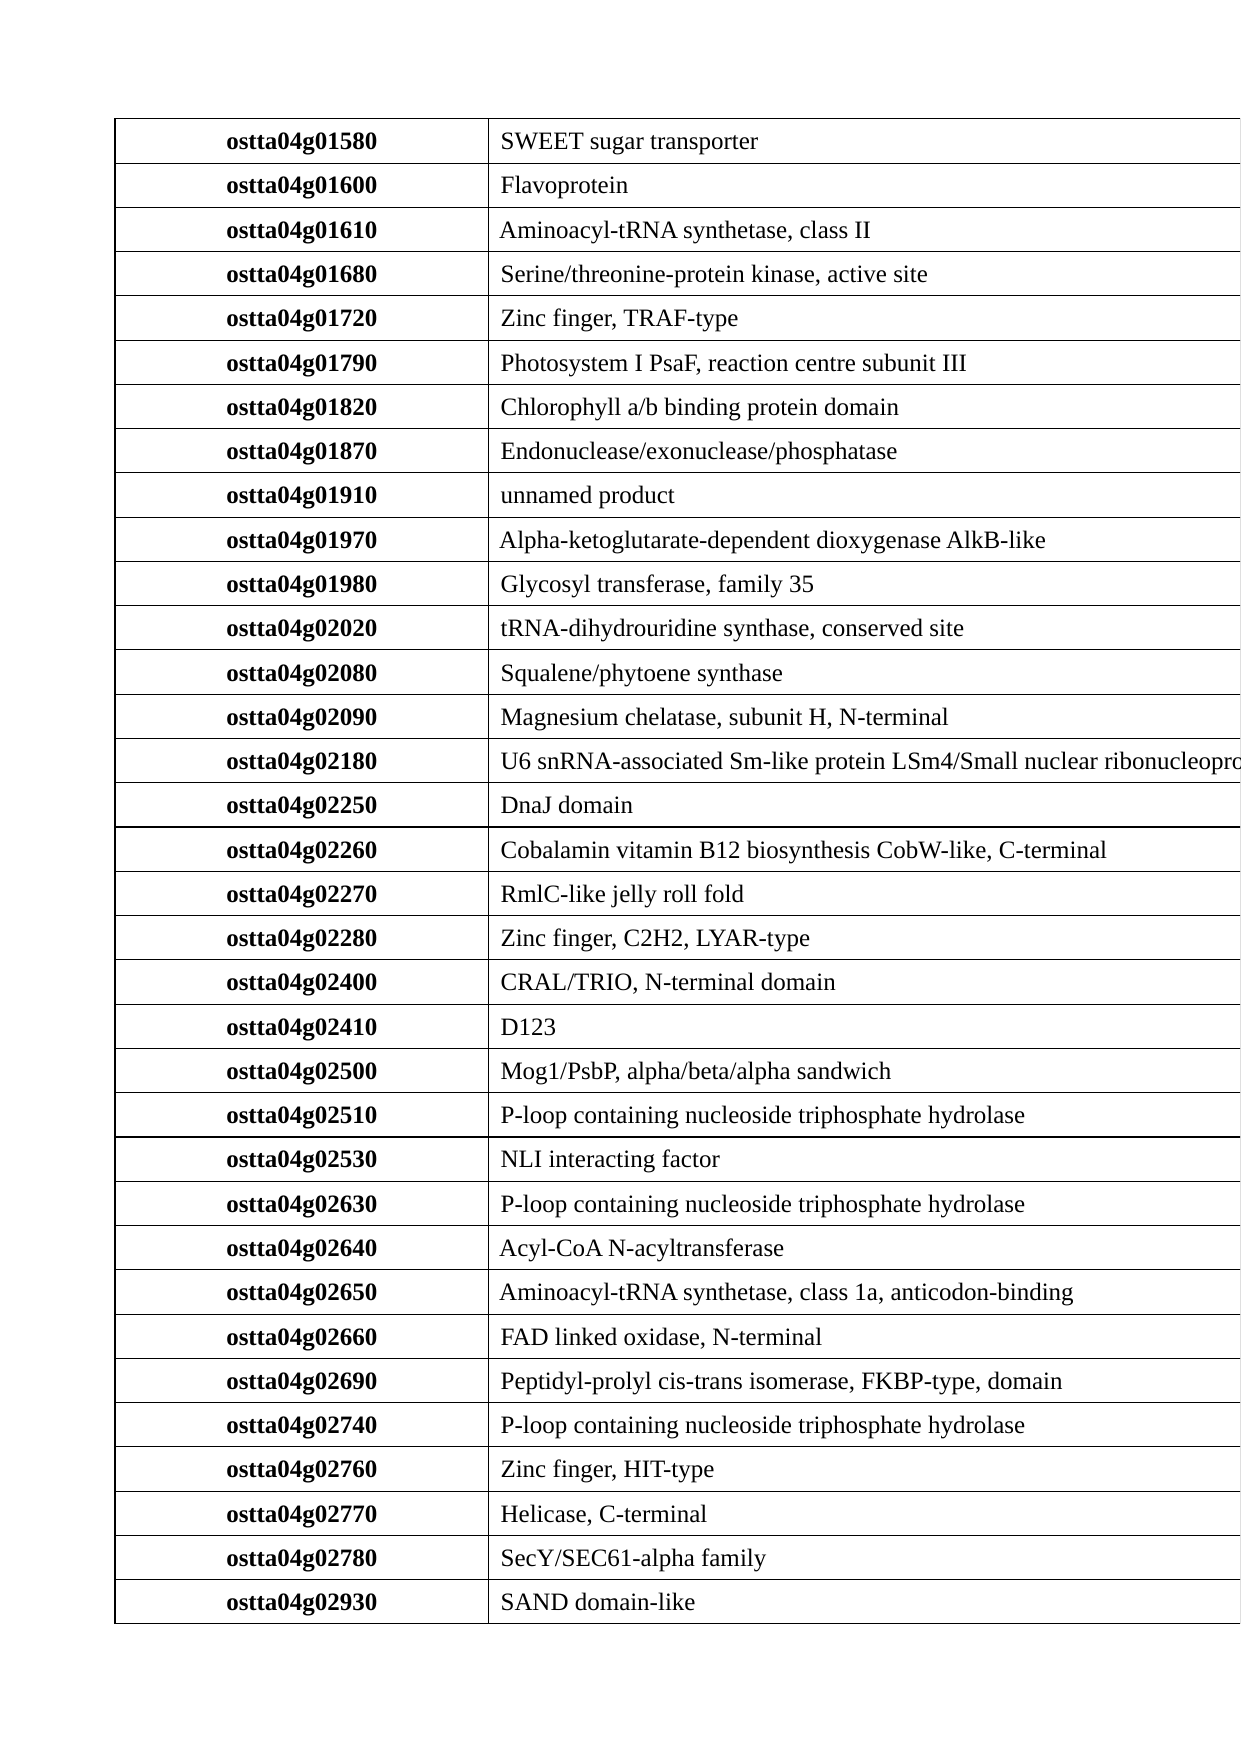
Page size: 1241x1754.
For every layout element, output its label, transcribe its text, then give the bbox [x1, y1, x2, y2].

table_cell ostta04g02660 [116, 1315, 488, 1358]
table_cell ostta04g02630 [116, 1182, 488, 1225]
table_cell Glycosyl transferase, family 35 [489, 562, 1240, 605]
table_cell Zinc finger, TRAF-type [489, 296, 1240, 339]
table_cell ostta04g02270 [116, 872, 488, 915]
table_cell Acyl-CoA N-acyltransferase [489, 1226, 1240, 1269]
table_cell ostta04g01600 [116, 164, 488, 207]
table_cell Serine/threonine-protein kinase, active site [489, 252, 1240, 295]
table_cell ostta04g01680 [116, 252, 488, 295]
table_cell ostta04g02090 [116, 695, 488, 738]
table_cell ostta04g02180 [116, 739, 488, 782]
table_cell Zinc finger, C2H2, LYAR-type [489, 916, 1240, 959]
table_cell unnamed product [489, 473, 1240, 517]
table_cell ostta04g01610 [116, 208, 488, 251]
table_cell U6 snRNA-associated Sm-like protein LSm4/Small nuclear ribonucleoprotein [489, 739, 1240, 782]
table_cell ostta04g01790 [116, 341, 488, 384]
table_cell SAND domain-like [489, 1580, 1240, 1623]
table_cell ostta04g02530 [116, 1138, 488, 1181]
table_cell ostta04g02020 [116, 606, 488, 649]
table_cell P-loop containing nucleoside triphosphate hydrolase [489, 1182, 1240, 1225]
table_cell ostta04g01970 [116, 518, 488, 561]
table_cell Aminoacyl-tRNA synthetase, class II [489, 208, 1240, 251]
table_cell Helicase, C-terminal [489, 1492, 1240, 1535]
table_cell Alpha-ketoglutarate-dependent dioxygenase AlkB-like [489, 518, 1240, 561]
table_cell ostta04g02930 [116, 1580, 488, 1623]
table_cell ostta04g02250 [116, 783, 488, 826]
table_cell ostta04g01980 [116, 562, 488, 605]
table_cell ostta04g02500 [116, 1049, 488, 1092]
table_cell ostta04g02780 [116, 1536, 488, 1579]
table_cell Aminoacyl-tRNA synthetase, class 1a, anticodon-binding [489, 1270, 1240, 1313]
table_cell Peptidyl-prolyl cis-trans isomerase, FKBP-type, domain [489, 1359, 1240, 1402]
table_cell CRAL/TRIO, N-terminal domain [489, 960, 1240, 1003]
table_cell Zinc finger, HIT-type [489, 1447, 1240, 1491]
table_cell D123 [489, 1005, 1240, 1048]
table_cell ostta04g01820 [116, 385, 488, 428]
table_cell Squalene/phytoene synthase [489, 650, 1240, 694]
table_cell DnaJ domain [489, 783, 1240, 826]
table_cell ostta04g02640 [116, 1226, 488, 1269]
table_cell Chlorophyll a/b binding protein domain [489, 385, 1240, 428]
table_cell P-loop containing nucleoside triphosphate hydrolase [489, 1403, 1240, 1446]
table_cell Flavoprotein [489, 164, 1240, 207]
table_cell ostta04g02690 [116, 1359, 488, 1402]
table_cell ostta04g02400 [116, 960, 488, 1003]
table_cell ostta04g02510 [116, 1093, 488, 1136]
table_cell P-loop containing nucleoside triphosphate hydrolase [489, 1093, 1240, 1136]
table_cell ostta04g02760 [116, 1447, 488, 1491]
table_cell tRNA-dihydrouridine synthase, conserved site [489, 606, 1240, 649]
table_cell ostta04g02650 [116, 1270, 488, 1313]
table_cell ostta04g01870 [116, 429, 488, 472]
table_cell SWEET sugar transporter [489, 119, 1240, 162]
table_cell ostta04g02410 [116, 1005, 488, 1048]
table_cell Magnesium chelatase, subunit H, N-terminal [489, 695, 1240, 738]
table_cell SecY/SEC61-alpha family [489, 1536, 1240, 1579]
table_cell ostta04g02280 [116, 916, 488, 959]
table_cell ostta04g01580 [116, 119, 488, 162]
table_cell Mog1/PsbP, alpha/beta/alpha sandwich [489, 1049, 1240, 1092]
table_cell FAD linked oxidase, N-terminal [489, 1315, 1240, 1358]
table_cell ostta04g02260 [116, 828, 488, 871]
table_cell NLI interacting factor [489, 1138, 1240, 1181]
table_cell ostta04g01910 [116, 473, 488, 517]
table_cell ostta04g02740 [116, 1403, 488, 1446]
table_cell ostta04g01720 [116, 296, 488, 339]
table_cell Photosystem I PsaF, reaction centre subunit III [489, 341, 1240, 384]
table_cell Cobalamin vitamin B12 biosynthesis CobW-like, C-terminal [489, 828, 1240, 871]
table_cell ostta04g02770 [116, 1492, 488, 1535]
table_cell Endonuclease/exonuclease/phosphatase [489, 429, 1240, 472]
table_cell ostta04g02080 [116, 650, 488, 694]
table_cell RmlC-like jelly roll fold [489, 872, 1240, 915]
